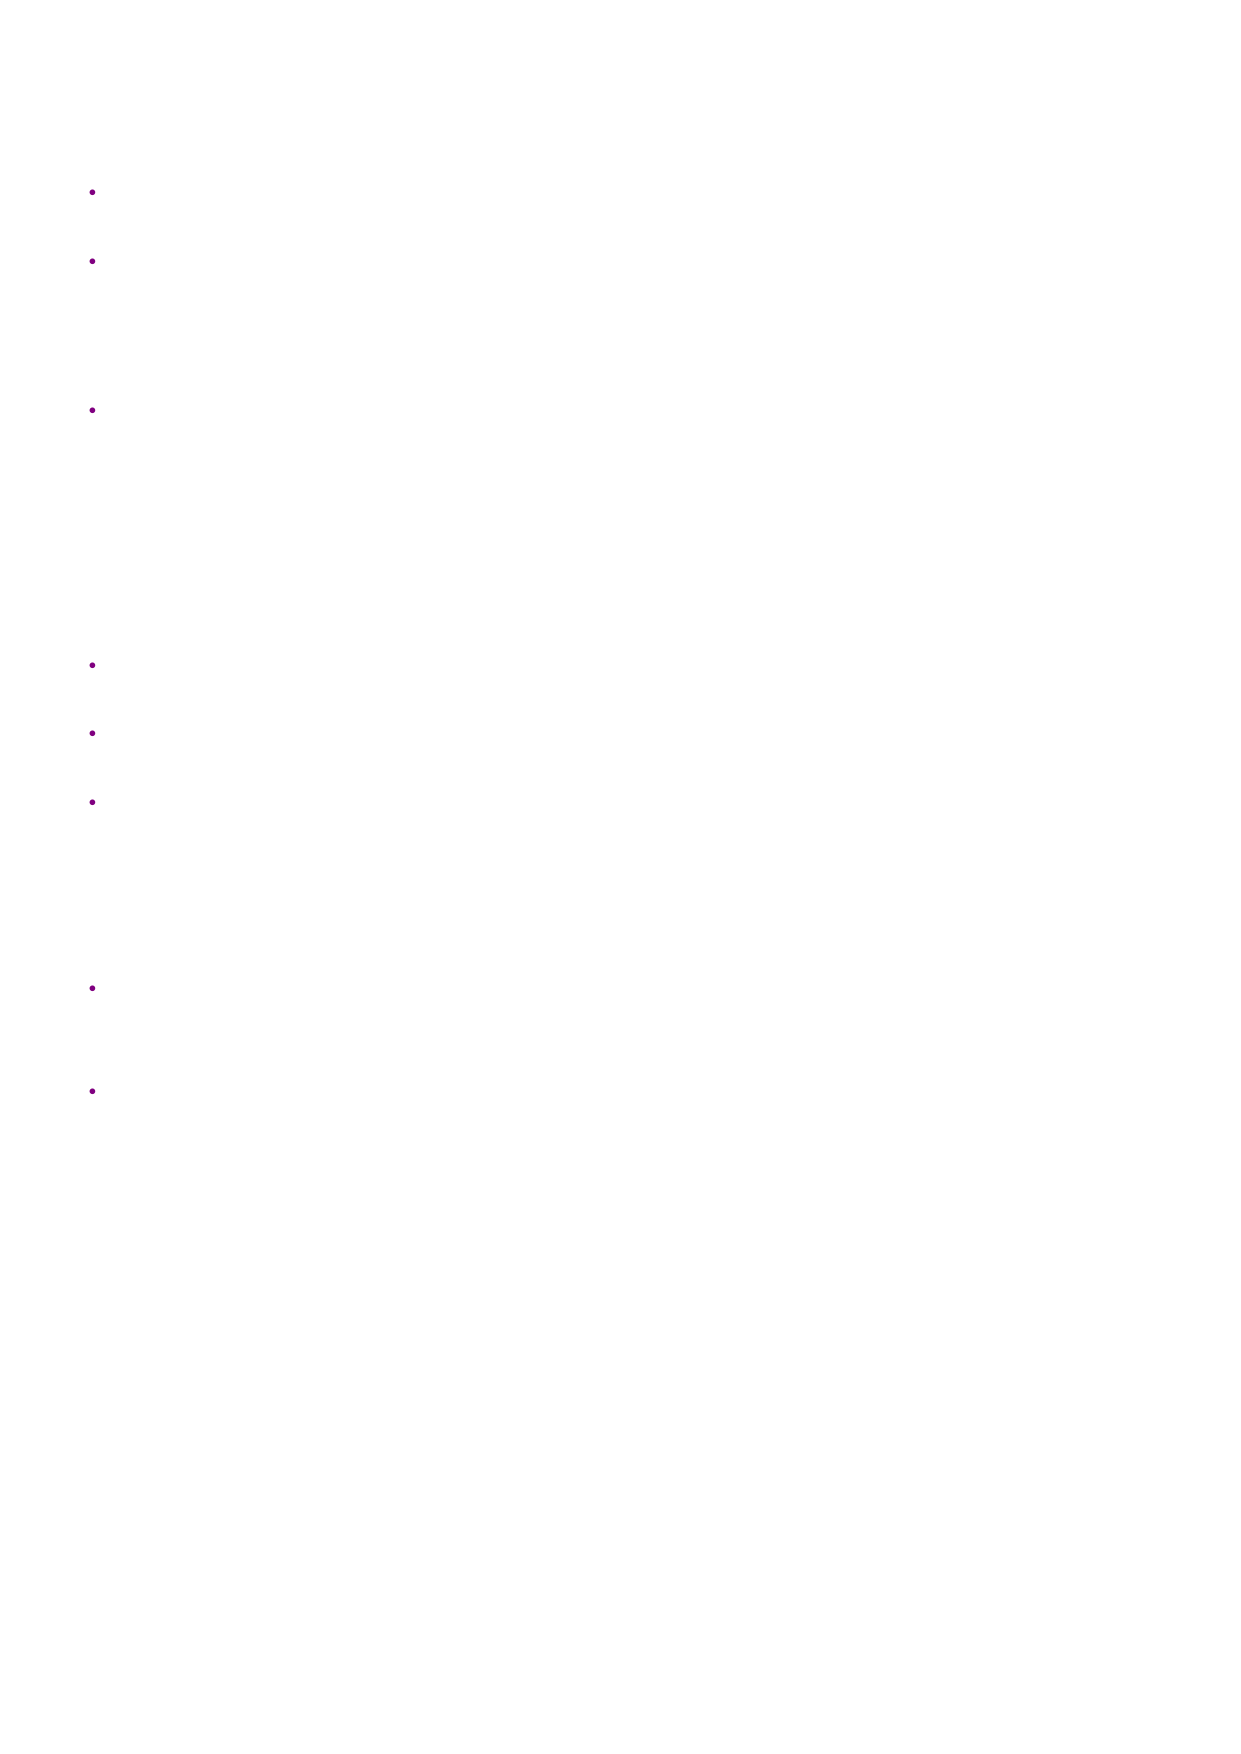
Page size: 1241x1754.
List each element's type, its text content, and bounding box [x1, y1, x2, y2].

list ¿Existe un análogo biológico? Sí, y es fundamental. La sincronización. [118, 246, 1122, 275]
list ¿Qué es? En QM, es un estado donde dos partículas comparten un estado cuántico aunque estén separadas. No es exactamente "Onda" ni "Partícula". [118, 177, 1122, 241]
list Poblaciones de bacterias coordinándose (quorum sensing). [118, 361, 1122, 390]
subtitle Conclusión: El Framework es un Punto de Partida, No un Punto Final [118, 1262, 1122, 1356]
list ¿Es un estado distinto? Podría argumentarse que es el sustrato de todo. Un organismo sano (P-P-P) es un estado de no-equilibrio estacionario. [118, 718, 1122, 782]
list Neuronas disparando en ritmo. [118, 292, 1122, 322]
text Has identificado los ejes cardinales de un espacio de estados mucho más complejo. Es como tener los puntos cardinales Norte, Sur, Este, Oeste. Son una abstracción brutal, pero te permiten [118, 1524, 1122, 1588]
list ¿Qué es? El punto justo entre el orden y el caos, donde un sistema tiene la máxima capacidad de computación, respuesta y adaptación. Muchos sistemas biológicos (redes neuronales, colonias de hormigas) operan near criticality. [118, 973, 1122, 1071]
text 3. El Estado de "Criticalidad": [118, 914, 1122, 944]
list ¿Es un estado? Es más bien un régimen dinámico. Un sistema en criticality podría estar oscilando rápidamente entre momentos de "Partícula" (orden) y "Difuso" (caos). Sería el equivalente a un "Patrón Difuso" de alta coherencia. Esto no invalida los 4 estados, pero sugiere que el parámetro "grado de difusión" podría ser un espectro, no una categoría binaria. [118, 1076, 1122, 1208]
list ¿Qué es? Un sistema que mantiene un orden dinámico, lejos del equilibrio termodinámico, gracias a un flujo constante de energía. Esto es la definición misma de la vida. [118, 650, 1122, 714]
list Células cardíacas latiendo al unísono. [118, 326, 1122, 356]
text ¿Recogen estos 4 estados "a grosso modo" la riqueza de la teoría de campos? Para el propósito de crear un isomorfismo biológico, SÍ. [118, 1406, 1122, 1470]
text 2. El Estado de "No-Equilibrio Estacionario": [118, 591, 1122, 620]
text 1. El Estado de "Entrelazamiento" o "Correlación No Local": [118, 118, 1122, 148]
list ¿Puede modelarse con tus 4 estados? Probablemente SÍ, pero como una propiedad de la RED, no como un estado de un nodo individual. Un grupo de nodos en estado "Partícula" puede estar entrelazado (fuertemente sincronizado) o no. Esto sugiere que el siguiente nivel de complejidad no está en nuevos estados, sino en nuevos tipos de enlaces (enlaces de sincronización, no solo de comunicación). [118, 395, 1122, 561]
list ¿Cómo se integra? No como un quinto estado, sino como el contexto necesario para que los otros estados tengan sentido. Tu framework describe la topología del sistema, mientras que el no-equilibrio describe su termodinámica. Son dimensiones complementarias. [118, 786, 1122, 884]
